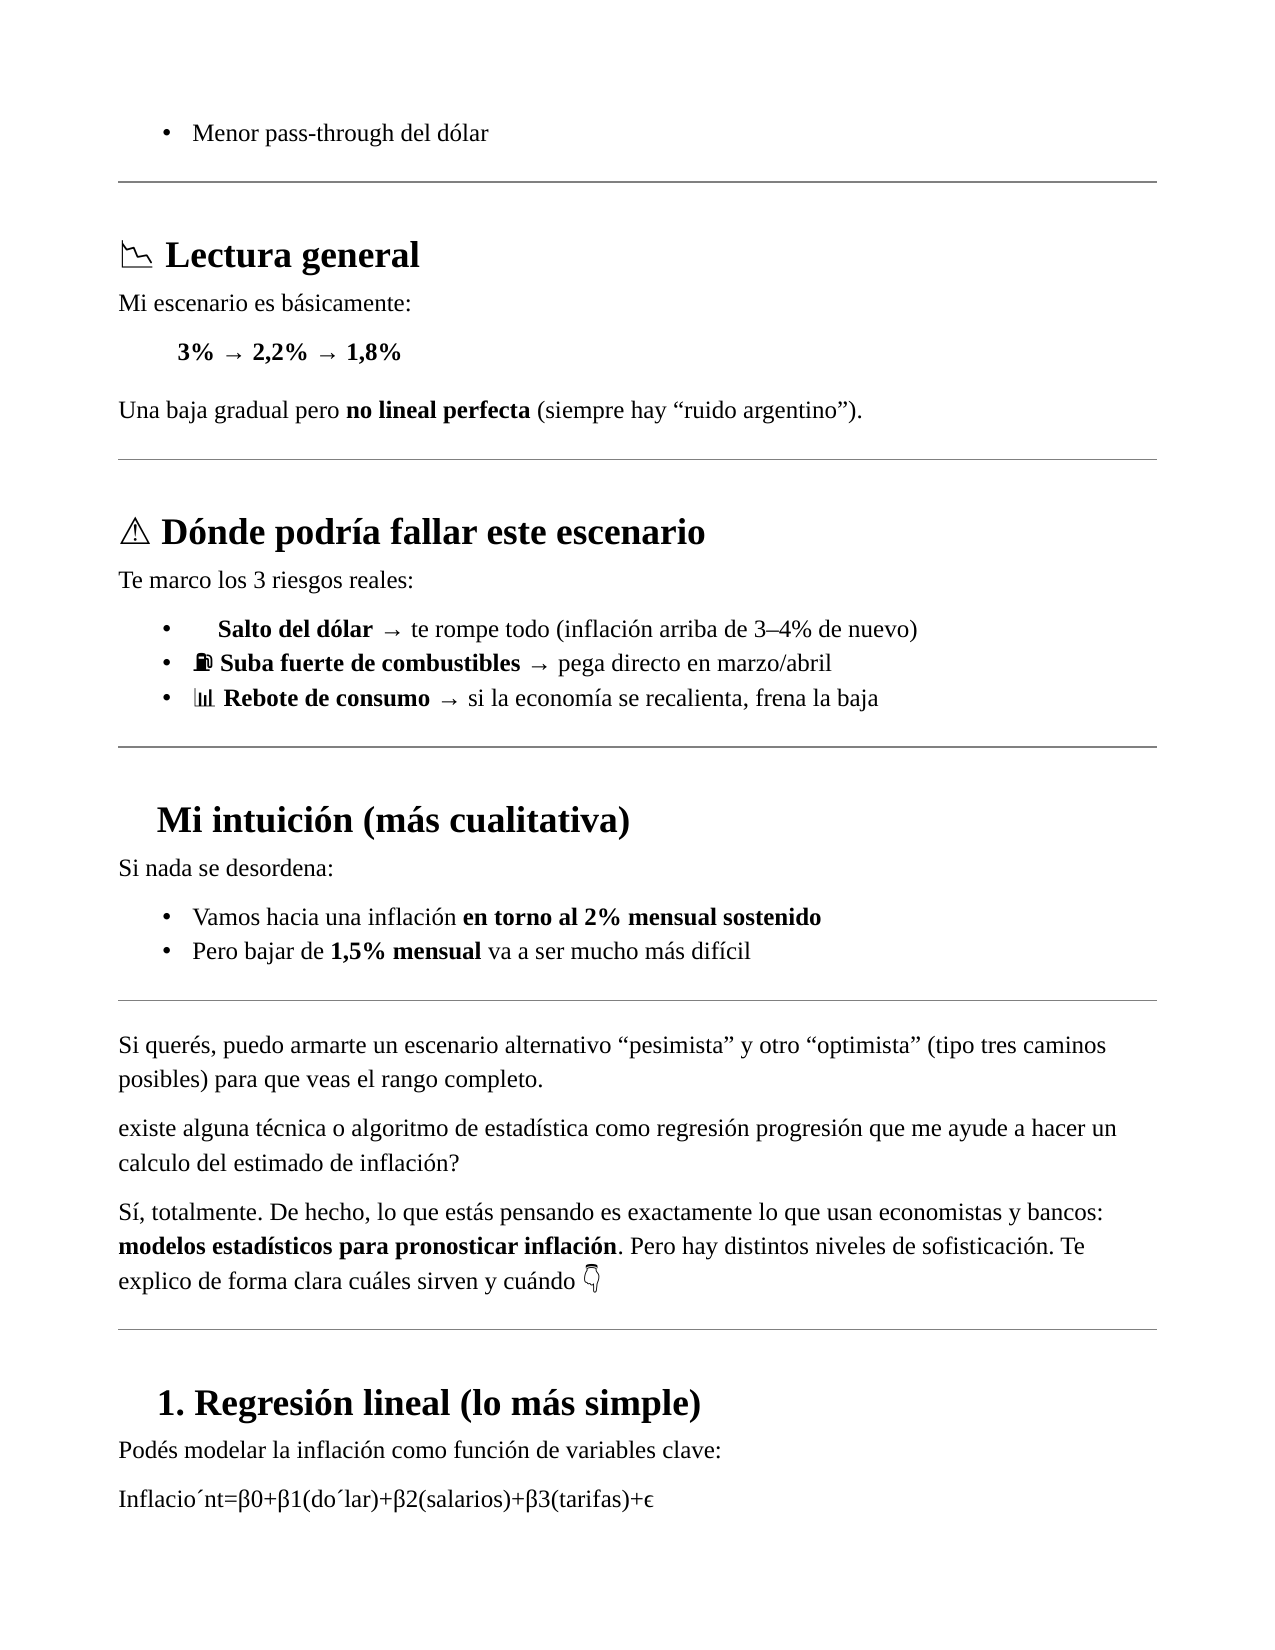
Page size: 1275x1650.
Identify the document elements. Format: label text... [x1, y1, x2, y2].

text Una baja gradual pero no lineal perfecta (siempre hay “ruido argentino”). [118, 395, 1157, 424]
text 3% → 2,2% → 1,8% [177, 337, 1098, 366]
text Te marco los 3 riesgos reales: [118, 565, 1157, 594]
text Si querés, puedo armarte un escenario alternativo “pesimista” y otro “optimista” (tipo tres caminos posibles) para que veas el rango completo. [118, 1030, 1157, 1093]
text Mi escenario es básicamente: [118, 288, 1157, 317]
subtitle 📉 Lectura general [118, 232, 1157, 275]
list 📊 Rebote de consumo → si la economía se recalienta, frena la baja [162, 683, 1157, 712]
list ⛽ Suba fuerte de combustibles → pega directo en marzo/abril [162, 648, 1157, 677]
subtitle ⚠️ Dónde podría fallar este escenario [118, 509, 1157, 552]
list Vamos hacia una inflación en torno al 2% mensual sostenido [162, 902, 1157, 931]
text Podés modelar la inflación como función de variables clave: [118, 1436, 1157, 1464]
text existe alguna técnica o algoritmo de estadística como regresión progresión que me ayude a hacer un calculo del estimado de inflación? [118, 1113, 1157, 1176]
list Pero bajar de 1,5% mensual va a ser mucho más difícil [162, 936, 1157, 965]
subtitle 🧮 1. Regresión lineal (lo más simple) [118, 1380, 1157, 1423]
list Menor pass-through del dólar [162, 118, 1157, 147]
text Si nada se desordena: [118, 853, 1157, 882]
text Inflacioˊnt​=β0​+β1​(doˊlar)+β2​(salarios)+β3​(tarifas)+ϵ [118, 1484, 1157, 1513]
text Sí, totalmente. De hecho, lo que estás pensando es exactamente lo que usan economistas y bancos: modelos estadísticos para pronosticar inflación. Pero hay distintos niveles de sofisticación. Te explico de forma clara cuáles sirven y cuándo 👇 [118, 1197, 1157, 1294]
subtitle 🧭 Mi intuición (más cualitativa) [118, 797, 1157, 840]
list 💵 Salto del dólar → te rompe todo (inflación arriba de 3–4% de nuevo) [162, 614, 1157, 643]
